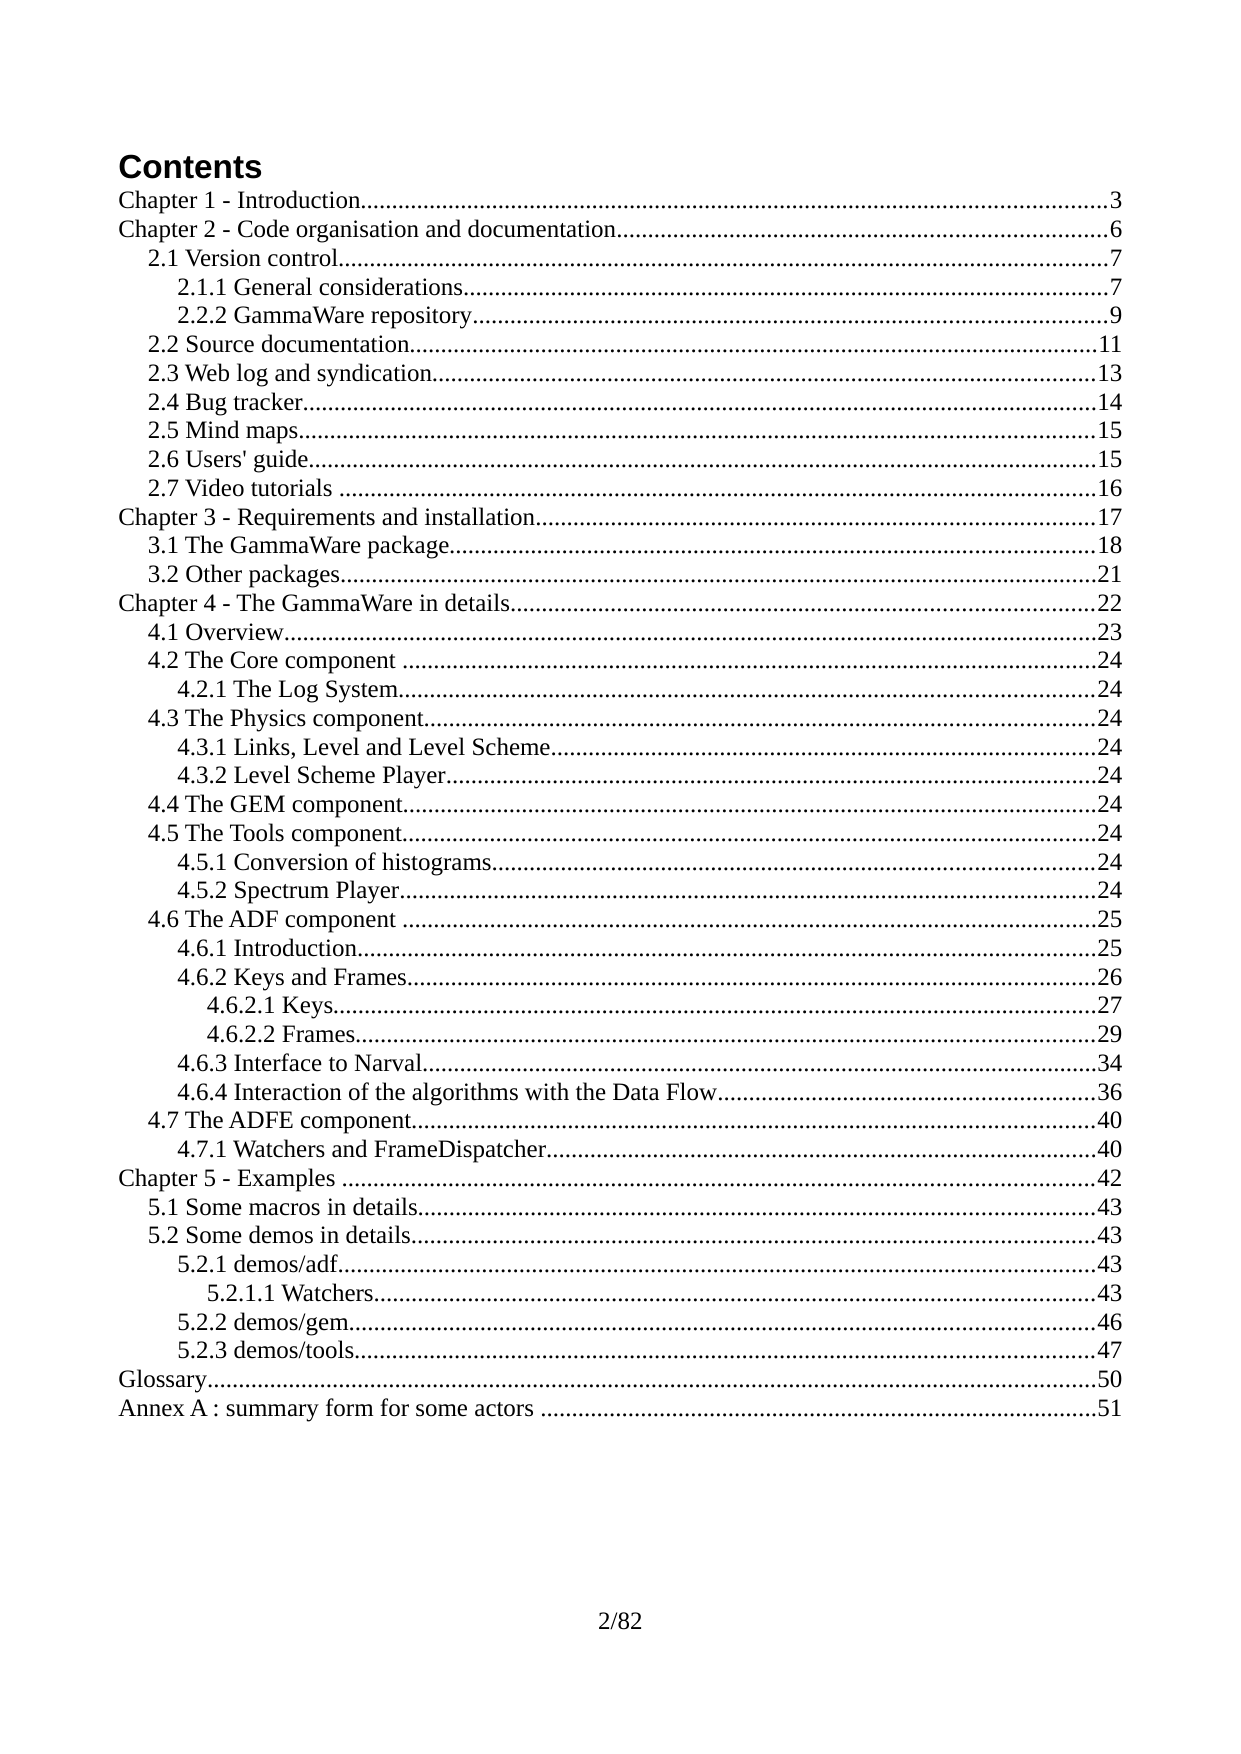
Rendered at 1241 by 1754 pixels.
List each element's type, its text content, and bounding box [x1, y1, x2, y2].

text 4.6 The ADF component 25 [148, 904, 1122, 933]
text 4.6.2.2 Frames 29 [207, 1019, 1122, 1048]
text 2.2 Source documentation 11 [148, 329, 1122, 358]
text 2.1 Version control 7 [148, 243, 1122, 272]
subtitle Contents [118, 147, 1122, 185]
text Glossary 50 [118, 1364, 1122, 1393]
text 4.6.4 Interaction of the algorithms with the Data Flow 36 [177, 1077, 1122, 1105]
text 5.2 Some demos in details 43 [148, 1220, 1122, 1249]
text 4.6.1 Introduction 25 [177, 933, 1122, 962]
text 2.6 Users' guide 15 [148, 444, 1122, 473]
text 5.2.3 demos/tools 47 [177, 1335, 1122, 1364]
text 4.2 The Core component 24 [148, 645, 1122, 674]
text 5.2.2 demos/gem 46 [177, 1307, 1122, 1335]
text 2.7 Video tutorials 16 [148, 473, 1122, 502]
text 4.7 The ADFE component 40 [148, 1105, 1122, 1134]
text 4.6.2.1 Keys 27 [207, 990, 1122, 1019]
text 4.3.2 Level Scheme Player 24 [177, 760, 1122, 789]
text 2.2.2 GammaWare repository 9 [177, 300, 1122, 329]
text Chapter 2 - Code organisation and documentation 6 [118, 214, 1122, 243]
text 2.3 Web log and syndication 13 [148, 358, 1122, 387]
text Chapter 5 - Examples 42 [118, 1163, 1122, 1192]
text 5.1 Some macros in details 43 [148, 1192, 1122, 1220]
text 5.2.1 demos/adf 43 [177, 1249, 1122, 1278]
text 4.7.1 Watchers and FrameDispatcher 40 [177, 1134, 1122, 1163]
text 4.5 The Tools component 24 [148, 818, 1122, 847]
text Chapter 4 - The GammaWare in details 22 [118, 588, 1122, 617]
text 4.3 The Physics component 24 [148, 703, 1122, 732]
text 5.2.1.1 Watchers 43 [207, 1278, 1122, 1307]
text 4.3.1 Links, Level and Level Scheme 24 [177, 732, 1122, 760]
text Chapter 1 - Introduction 3 [118, 185, 1122, 214]
text 2.5 Mind maps 15 [148, 415, 1122, 444]
text 4.4 The GEM component 24 [148, 789, 1122, 818]
text 3.1 The GammaWare package 18 [148, 530, 1122, 559]
text 2.1.1 General considerations 7 [177, 272, 1122, 300]
text 3.2 Other packages 21 [148, 559, 1122, 588]
text Annex A : summary form for some actors 51 [118, 1393, 1122, 1422]
text 4.6.3 Interface to Narval 34 [177, 1048, 1122, 1077]
text 4.2.1 The Log System 24 [177, 674, 1122, 703]
text 4.6.2 Keys and Frames 26 [177, 962, 1122, 990]
text 2.4 Bug tracker 14 [148, 387, 1122, 415]
text 4.5.2 Spectrum Player 24 [177, 875, 1122, 904]
text 4.1 Overview 23 [148, 617, 1122, 645]
text 4.5.1 Conversion of histograms 24 [177, 847, 1122, 875]
text Chapter 3 - Requirements and installation 17 [118, 502, 1122, 530]
